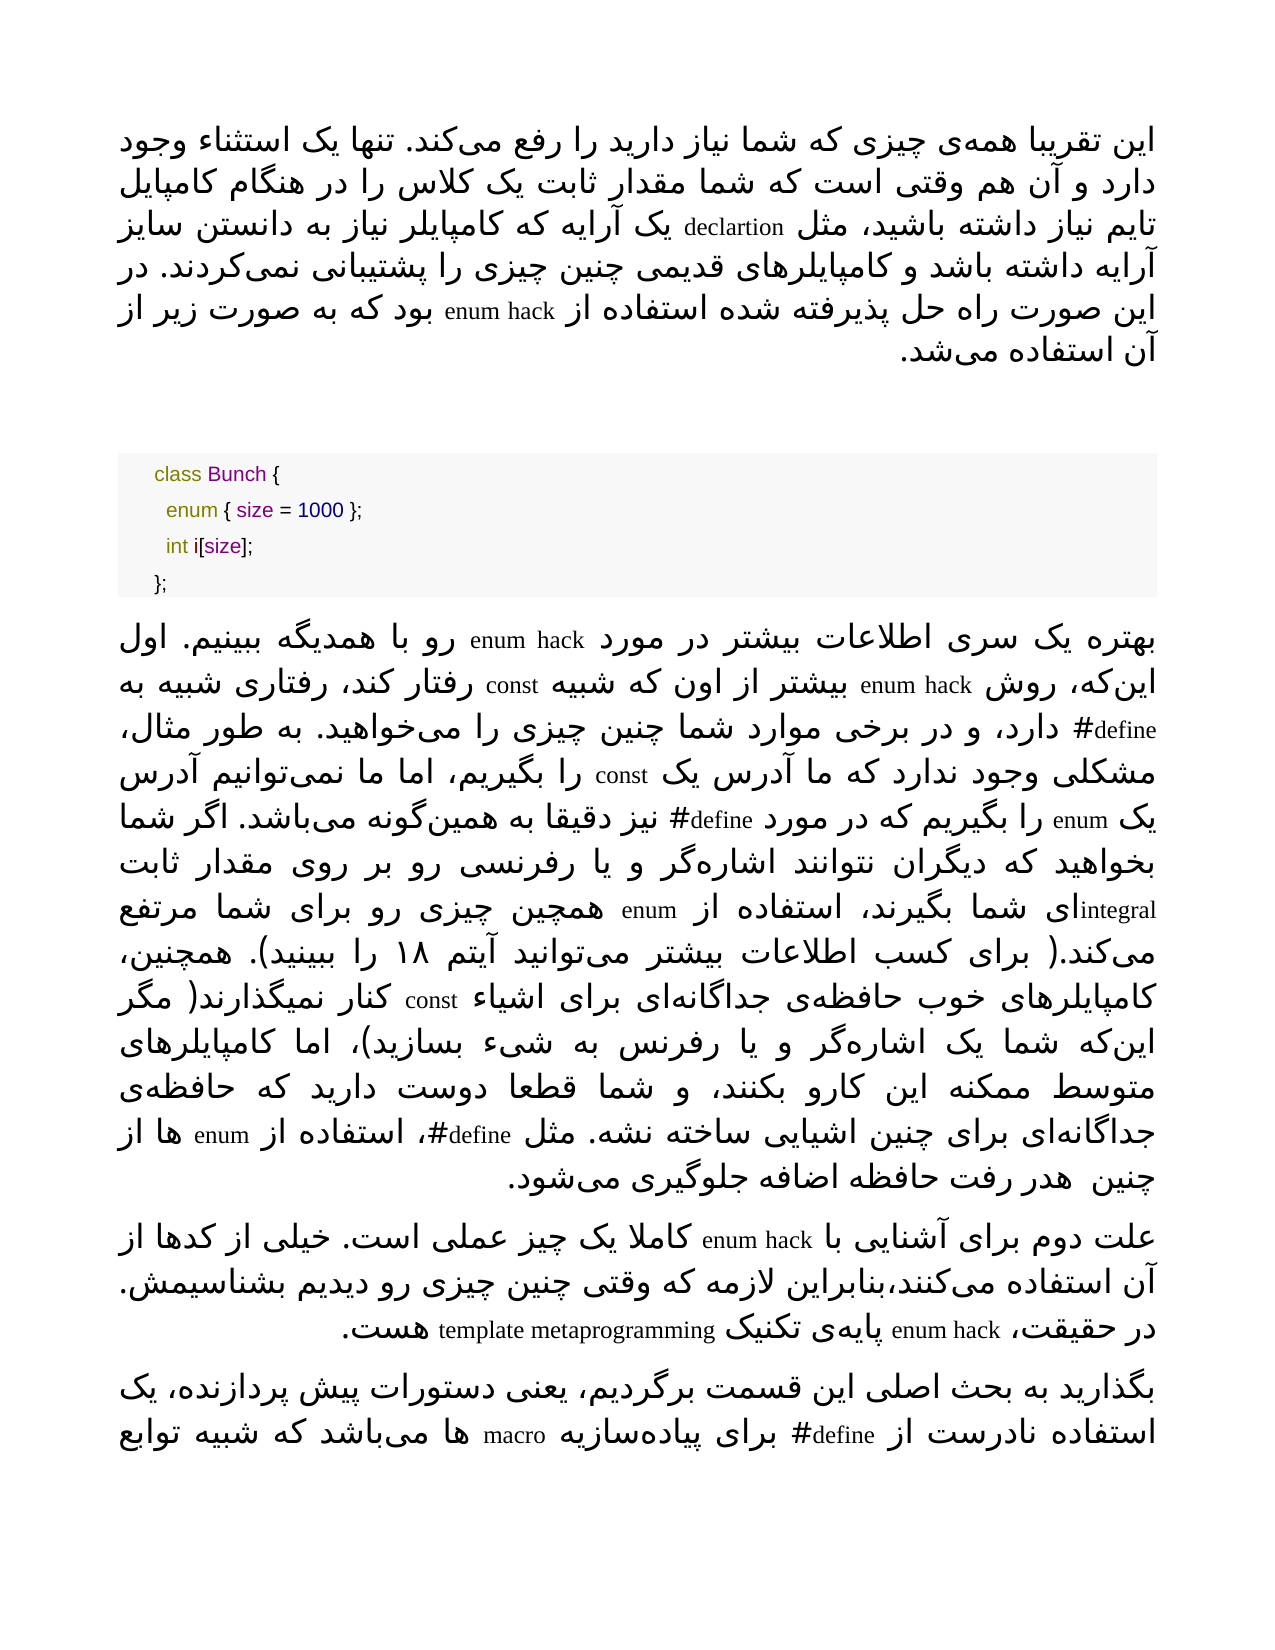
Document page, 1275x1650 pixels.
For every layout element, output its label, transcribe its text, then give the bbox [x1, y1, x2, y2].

text علت دوم برای آشنایی با enum hack کاملا یک چیز عملی است. خیلی از کد‌ها از آن استفاده می‌کنند،بنابراین لازمه‌ که وقتی چنین چیزی رو دیدیم بشناسیمش. در حقیقت، enum hack پایه‌ی تکنیک template metaprogramming هست. [118, 1212, 1157, 1347]
text بگذارید به بحث اصلی این قسمت برگردیم، یعنی دستورات پیش پردازنده، یک استفاده نادرست از define# برای پیاده‌سازیه macro ها می‌باشد که شبیه توابع هستند اما سربار فراخوانی تابع را ندارند. در اینجا یک ماکرو را با هم می‌بینیم که یک تابع مثل f را فراخوانی می‌کند. [118, 1362, 1157, 1452]
text }; [118, 561, 1157, 597]
text enum { size = 1000 }; [118, 489, 1157, 525]
text class Bunch { [118, 453, 1157, 489]
text بهتره یک سری اطلاعات بیشتر در مورد enum hack رو با همدیگه ببینیم. اول این‌که، روش enum hack بیشتر از اون که شبیه const رفتار کند، رفتاری شبیه به define# دارد، و در برخی موارد شما چنین چیزی را می‌خواهید. به طور مثال، مشکلی وجود ندارد که ما آدرس یک const را بگیریم، اما ما نمی‌توانیم آدرس یک enum را بگیریم که در مورد define# نیز دقیقا به همین‌گونه می‌باشد. اگر شما بخواهید که دیگران نتوانند اشاره‌گر و یا رفرنسی رو بر روی مقدار ثابت integral‌ای شما بگیرند، استفاده از enum همچین چیزی رو برای شما مرتفع می‌کند.( برای کسب اطلاعات بیشتر می‌توانید آیتم ۱۸ را ببینید). همچنین، کامپایلر‌های خوب حافظه‌ی جداگانه‌ای برای اشیاء const کنار نمیگذارند( مگر این‌که شما یک اشاره‌گر و یا رفرنس به شیء بسازید)، اما کامپایلر‌های متوسط ممکنه این کارو بکنند، و شما قطعا دوست دارید که حافظه‌ی جداگانه‌ای برای چنین اشیایی ساخته نشه. مثل define#، استفاده از enum ها از چنین هدر رفت حافظه‌‌ اضافه جلوگیری می‌شود. [118, 612, 1157, 1197]
text int i[size]; [118, 525, 1157, 561]
text این تقریبا‌ همه‌ی چیزی که شما نیاز دارید را رفع می‌کند. تنها یک استثناء وجود دارد و آن هم وقتی است که شما مقدار ثابت یک کلاس را در هنگام کامپایل تایم نیاز داشته باشید، مثل declartion یک آرایه که کامپایلر نیاز به دانستن سایز آرایه داشته باشد و کامپایلر‌های قدیمی چنین چیزی را پشتیبانی نمی‌کردند. در این صورت راه حل پذیرفته شده استفاده از enum hack بود که به صورت زیر از آن استفاده می‌شد. [118, 118, 1157, 370]
